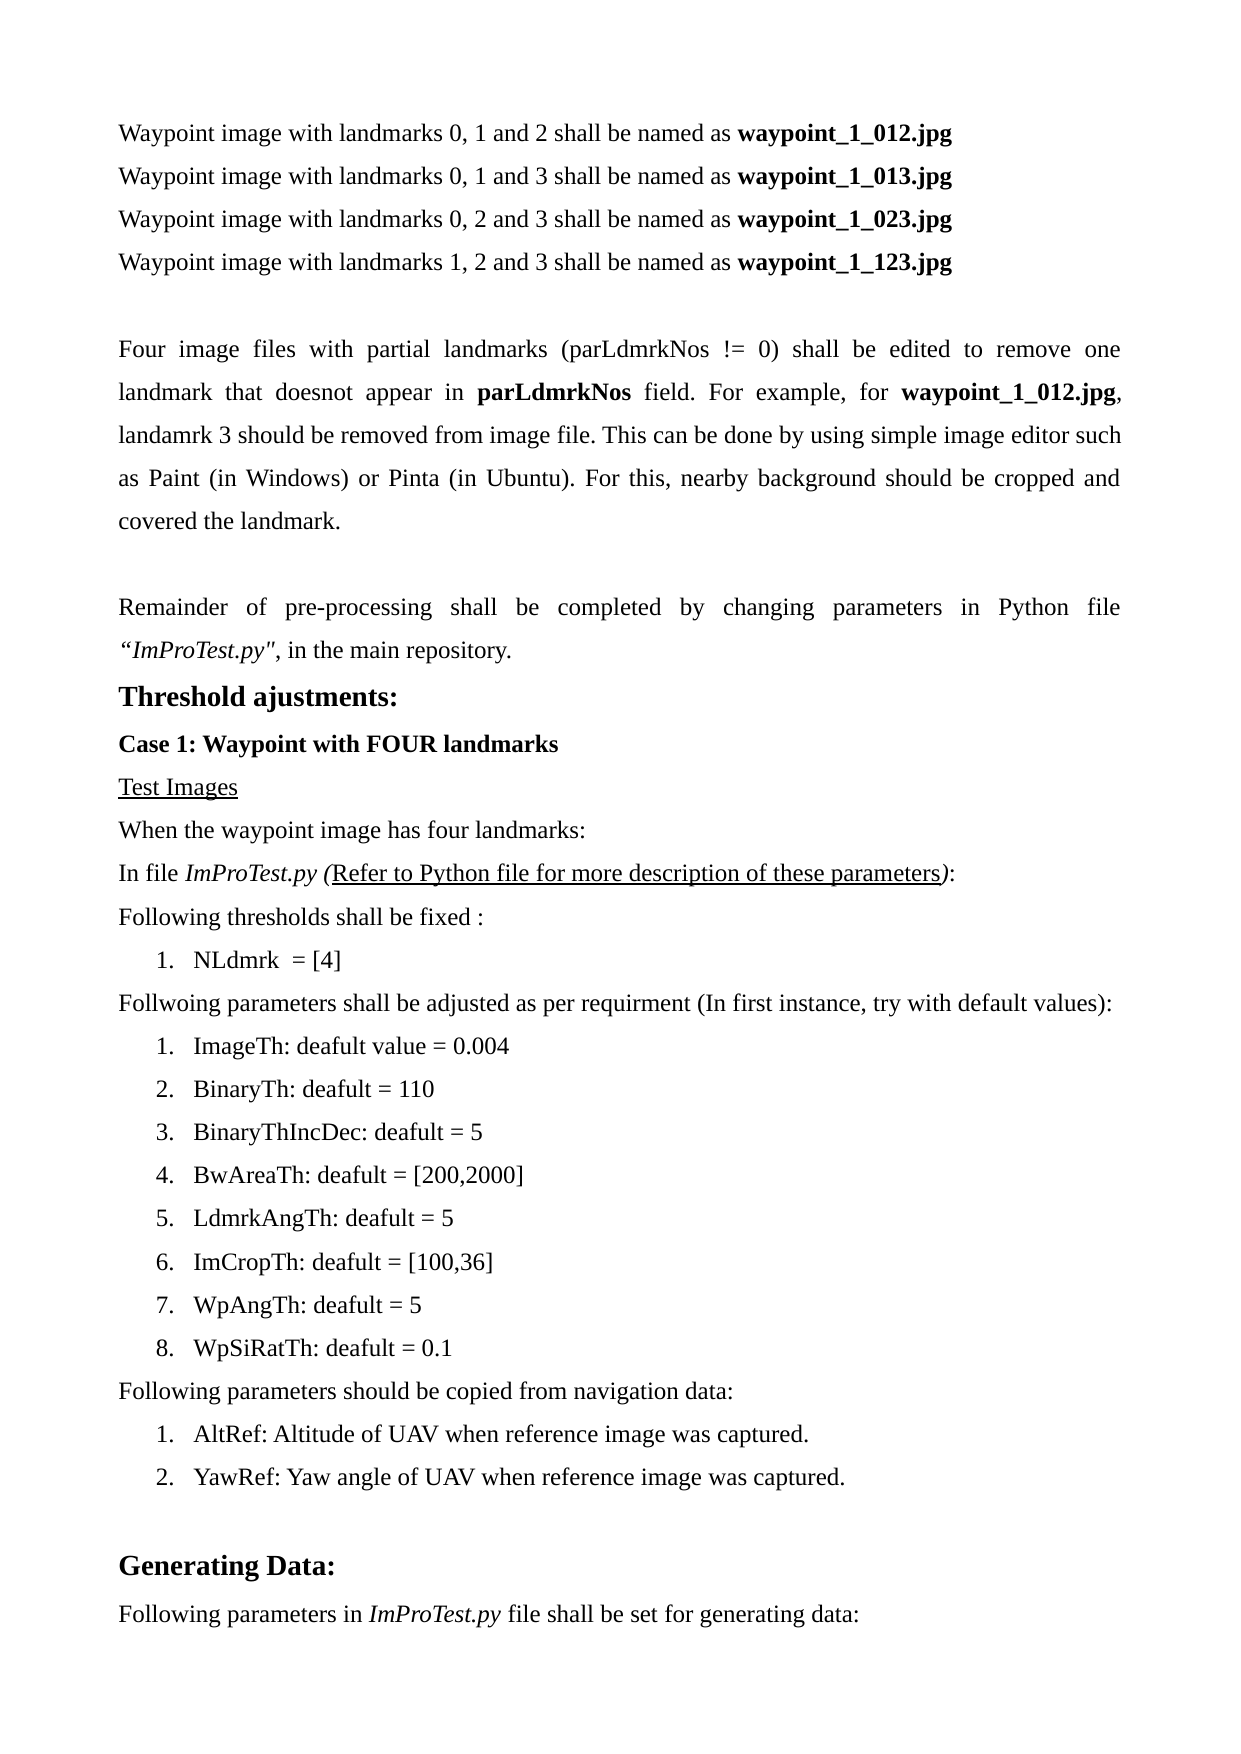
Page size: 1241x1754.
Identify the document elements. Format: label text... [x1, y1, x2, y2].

list ImCropTh: deafult = [100,36] [156, 1247, 1122, 1275]
list WpAngTh: deafult = 5 [156, 1290, 1122, 1318]
list BwAreaTh: deafult = [200,2000] [156, 1160, 1122, 1189]
text Following thresholds shall be fixed : [118, 902, 1122, 930]
text Waypoint image with landmarks 0, 2 and 3 shall be named as waypoint_1_023.jpg [118, 204, 1122, 233]
list YawRef: Yaw angle of UAV when reference image was captured. [156, 1462, 1122, 1491]
text Generating Data: [118, 1548, 1122, 1582]
list BinaryTh: deafult = 110 [156, 1074, 1122, 1103]
text Waypoint image with landmarks 0, 1 and 2 shall be named as waypoint_1_012.jpg [118, 118, 1122, 147]
text Four image files with partial landmarks (parLdmrkNos != 0) shall be edited to remove one landmark that doesnot appear in parLdmrkNos field. For example, for waypoint_1_012.jpg, landamrk 3 should be removed from image file. This can be done by using simple image editor such as Paint (in Windows) or Pinta (in Ubuntu). For this, nearby background should be cropped and covered the landmark. [118, 334, 1122, 535]
text Test Images [118, 772, 1122, 801]
text Following parameters in ImProTest.py file shall be set for generating data: [118, 1599, 1122, 1627]
list BinaryThIncDec: deafult = 5 [156, 1117, 1122, 1146]
text In file ImProTest.py (Refer to Python file for more description of these parameters): [118, 858, 1122, 887]
list ImageTh: deafult value = 0.004 [156, 1031, 1122, 1060]
text When the waypoint image has four landmarks: [118, 815, 1122, 844]
text Threshold ajustments: [118, 679, 1122, 712]
text Case 1: Waypoint with FOUR landmarks [118, 729, 1122, 758]
list WpSiRatTh: deafult = 0.1 [156, 1333, 1122, 1362]
text Remainder of pre-processing shall be completed by changing parameters in Python file “ImProTest.py", in the main repository. [118, 592, 1122, 664]
text Waypoint image with landmarks 1, 2 and 3 shall be named as waypoint_1_123.jpg [118, 247, 1122, 276]
list NLdmrk = [4] [156, 945, 1122, 973]
list LdmrkAngTh: deafult = 5 [156, 1203, 1122, 1232]
list AltRef: Altitude of UAV when reference image was captured. [156, 1419, 1122, 1448]
text Following parameters should be copied from navigation data: [118, 1376, 1122, 1405]
text Follwoing parameters shall be adjusted as per requirment (In first instance, try with default values): [118, 988, 1122, 1017]
text Waypoint image with landmarks 0, 1 and 3 shall be named as waypoint_1_013.jpg [118, 161, 1122, 190]
